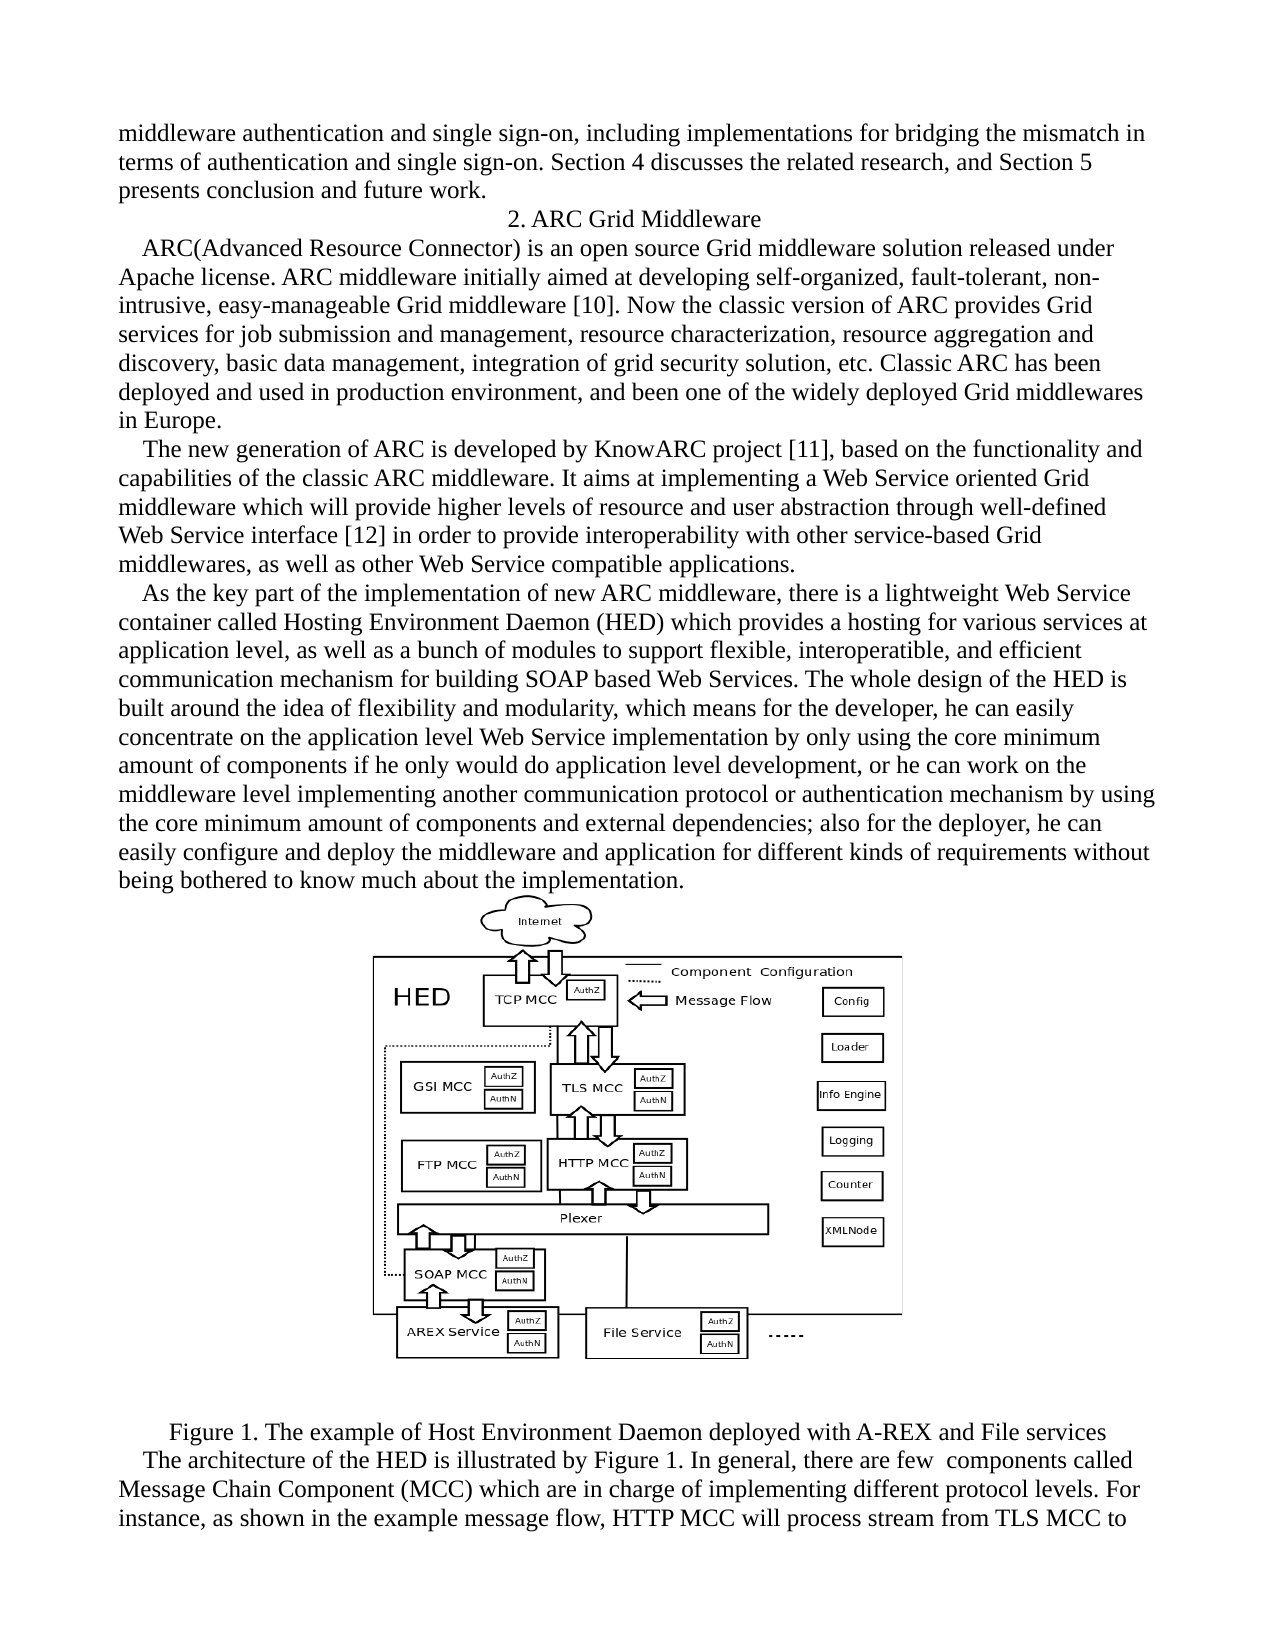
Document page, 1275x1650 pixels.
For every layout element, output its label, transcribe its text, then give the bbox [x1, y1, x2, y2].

text The architecture of the HED is illustrated by Figure 1. In general, there are few components called Message Chain Component (MCC) which are in charge of implementing different protocol levels. For instance, as shown in the example message flow, HTTP MCC will process stream from TLS MCC to [118, 1445, 1157, 1532]
picture [372, 894, 903, 1359]
text middleware authentication and single sign-on, including implementations for bridging the mismatch in terms of authentication and single sign-on. Section 4 discusses the related research, and Section 5 presents conclusion and future work. [118, 118, 1157, 204]
text Figure 1. The example of Host Environment Daemon deployed with A-REX and File services [118, 1417, 1157, 1445]
text ARC(Advanced Resource Connector) is an open source Grid middleware solution released under Apache license. ARC middleware initially aimed at developing self-organized, fault-tolerant, non-intrusive, easy-manageable Grid middleware [10]. Now the classic version of ARC provides Grid services for job submission and management, resource characterization, resource aggregation and discovery, basic data management, integration of grid security solution, etc. Classic ARC has been deployed and used in production environment, and been one of the widely deployed Grid middlewares in Europe. [118, 233, 1157, 434]
text 2. ARC Grid Middleware [118, 204, 1157, 233]
text As the key part of the implementation of new ARC middleware, there is a lightweight Web Service container called Hosting Environment Daemon (HED) which provides a hosting for various services at application level, as well as a bunch of modules to support flexible, interoperatible, and efficient communication mechanism for building SOAP based Web Services. The whole design of the HED is built around the idea of flexibility and modularity, which means for the developer, he can easily concentrate on the application level Web Service implementation by only using the core minimum amount of components if he only would do application level development, or he can work on the middleware level implementing another communication protocol or authentication mechanism by using the core minimum amount of components and external dependencies; also for the deployer, he can easily configure and deploy the middleware and application for different kinds of requirements without being bothered to know much about the implementation. [118, 578, 1157, 894]
text The new generation of ARC is developed by KnowARC project [11], based on the functionality and capabilities of the classic ARC middleware. It aims at implementing a Web Service oriented Grid middleware which will provide higher levels of resource and user abstraction through well-defined Web Service interface [12] in order to provide interoperability with other service-based Grid middlewares, as well as other Web Service compatible applications. [118, 434, 1157, 578]
